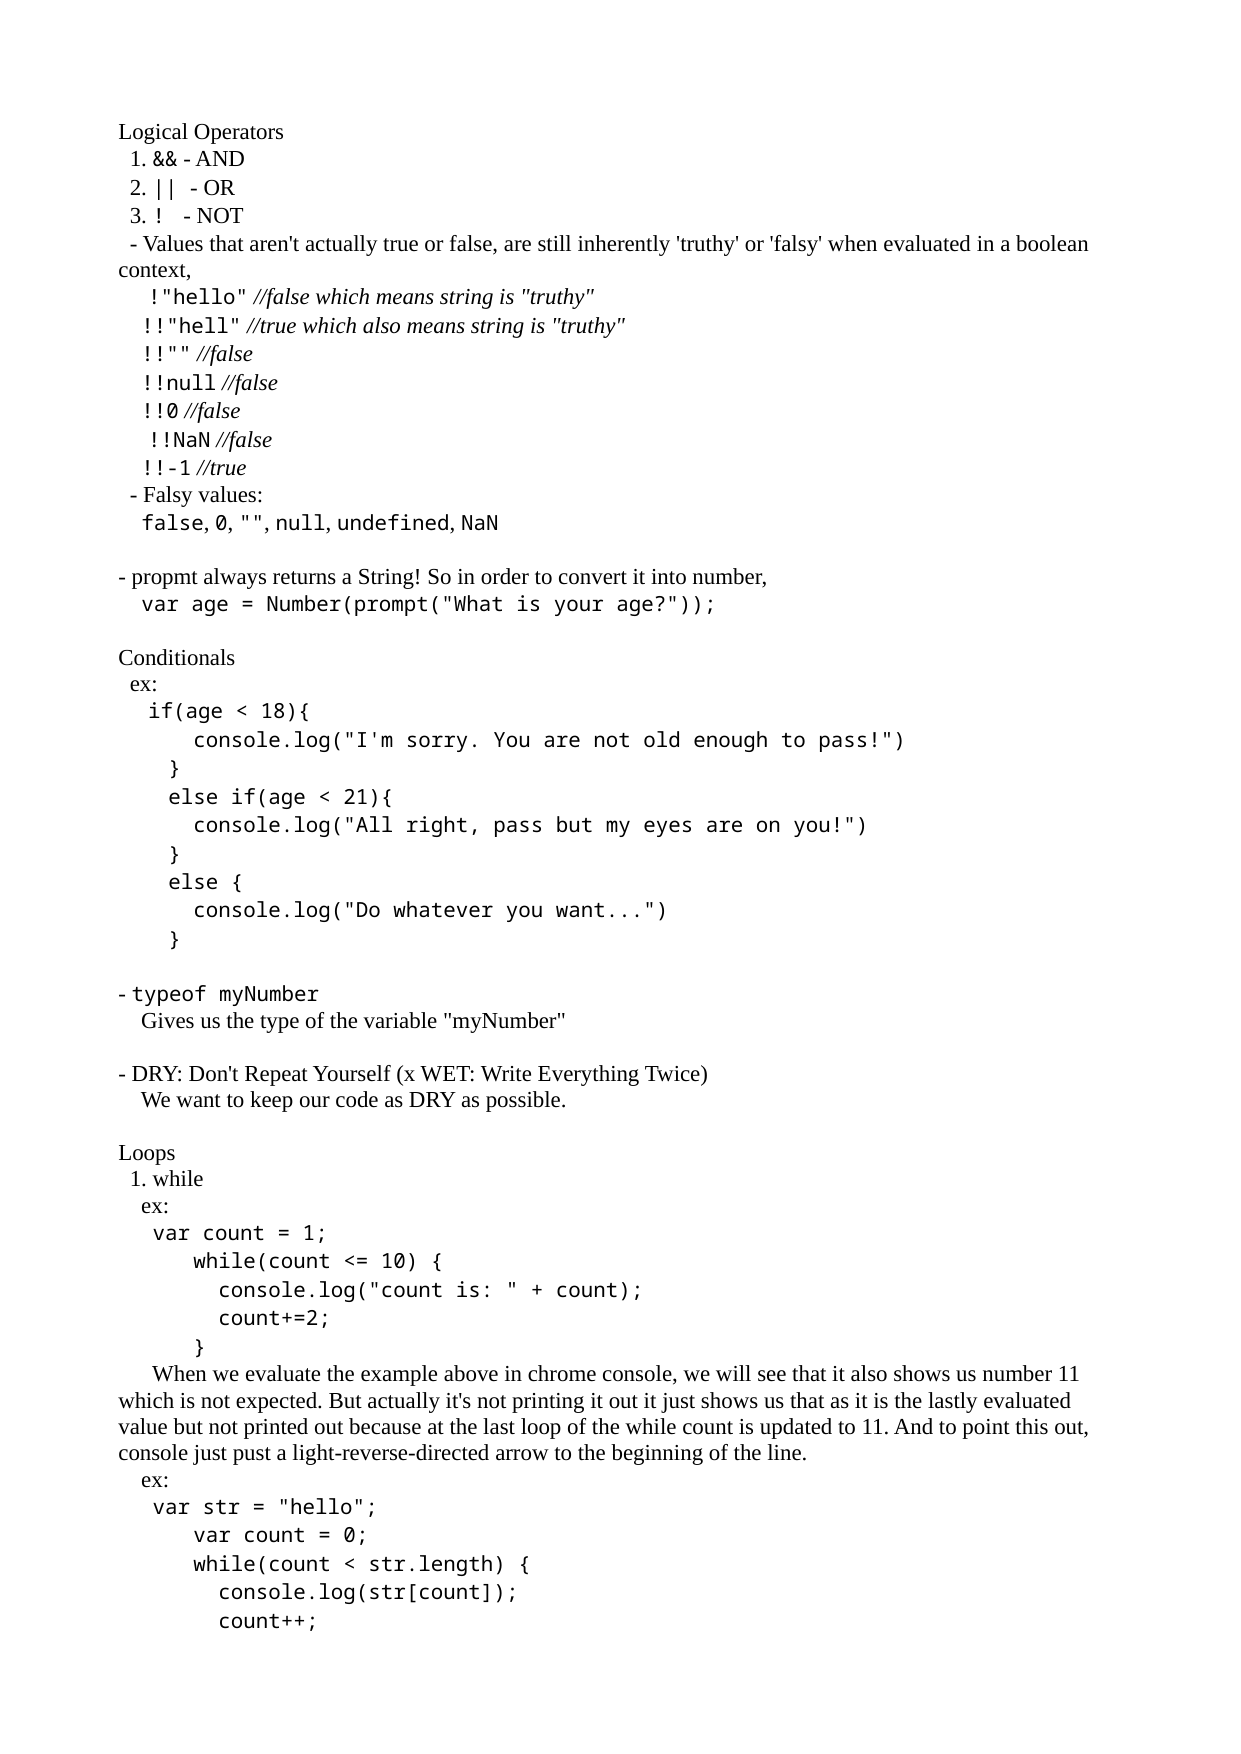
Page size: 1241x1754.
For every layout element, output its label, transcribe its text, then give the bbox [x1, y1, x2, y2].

text Logical Operators [118, 118, 1122, 144]
text console.log("Do whatever you want...") [118, 896, 1122, 924]
text if(age < 18){ [118, 697, 1122, 725]
text Conditionals [118, 644, 1122, 670]
text !!0 //false [118, 396, 1122, 425]
text We want to keep our code as DRY as possible. [118, 1086, 1122, 1113]
text var age = Number(prompt("What is your age?")); [118, 589, 1122, 617]
text 1. while [118, 1165, 1122, 1192]
text console.log("All right, pass but my eyes are on you!") [118, 810, 1122, 839]
text !!-1 //true [118, 453, 1122, 482]
text - Values that aren't actually true or false, are still inherently 'truthy' or 'falsy' when evaluated in a boolean context, [118, 230, 1122, 282]
text When we evaluate the example above in chrome console, we will see that it also shows us number 11 which is not expected. But actually it's not printing it out it just shows us that as it is the lastly evaluated value but not printed out because at the last loop of the while count is updated to 11. And to point this out, console just pust a light-reverse-directed arrow to the beginning of the line. [118, 1360, 1122, 1466]
text var count = 0; [118, 1521, 1122, 1549]
text ex: [118, 1466, 1122, 1492]
text !!NaN //false [118, 425, 1122, 453]
text - Falsy values: [118, 482, 1122, 508]
text var count = 1; [118, 1218, 1122, 1247]
text Gives us the type of the variable "myNumber" [118, 1007, 1122, 1034]
text !!"" //false [118, 339, 1122, 368]
text console.log(str[count]); [118, 1577, 1122, 1606]
text while(count < str.length) { [118, 1549, 1122, 1577]
text } [118, 753, 1122, 782]
text } [118, 1332, 1122, 1360]
text !"hello" //false which means string is "truthy" [118, 282, 1122, 311]
text Loops [118, 1139, 1122, 1165]
text - DRY: Don't Repeat Yourself (x WET: Write Everything Twice) [118, 1060, 1122, 1086]
text } [118, 924, 1122, 952]
text console.log("I'm sorry. You are not old enough to pass!") [118, 725, 1122, 753]
text 1. && - AND [118, 144, 1122, 173]
text else if(age < 21){ [118, 782, 1122, 810]
text - typeof myNumber [118, 979, 1122, 1007]
text 3. ! - NOT [118, 201, 1122, 230]
text var str = "hello"; [118, 1492, 1122, 1521]
text !!null //false [118, 368, 1122, 396]
text 2. || - OR [118, 173, 1122, 201]
text ex: [118, 670, 1122, 697]
text ex: [118, 1192, 1122, 1218]
text else { [118, 867, 1122, 896]
text console.log("count is: " + count); [118, 1275, 1122, 1303]
text - propmt always returns a String! So in order to convert it into number, [118, 563, 1122, 589]
text count+=2; [118, 1303, 1122, 1332]
text count++; [118, 1606, 1122, 1634]
text false, 0, "", null, undefined, NaN [118, 508, 1122, 536]
text } [118, 839, 1122, 867]
text while(count <= 10) { [118, 1247, 1122, 1275]
text !!"hell" //true which also means string is "truthy" [118, 311, 1122, 339]
